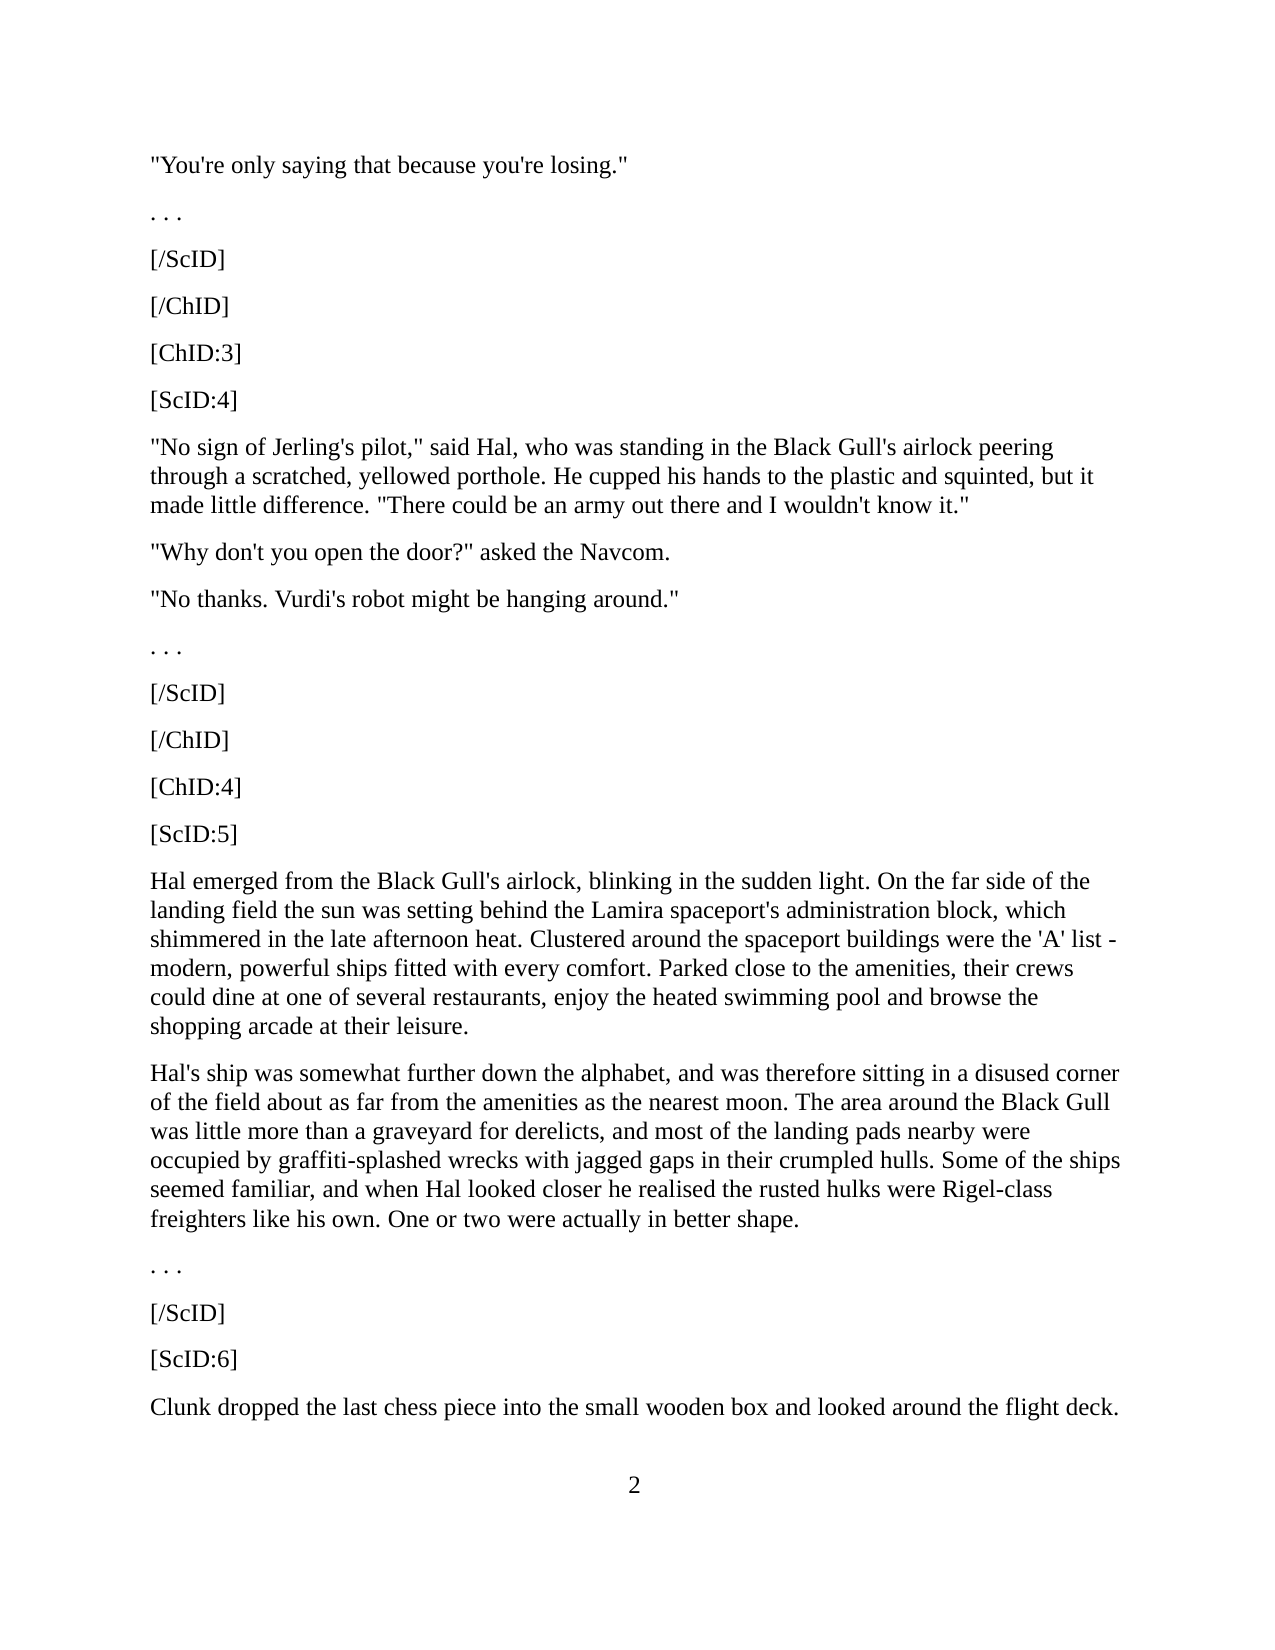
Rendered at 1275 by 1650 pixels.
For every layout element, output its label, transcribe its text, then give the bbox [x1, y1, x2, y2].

text [/ChID] [150, 725, 1125, 754]
text . . . [150, 197, 1125, 226]
text [ChID:4] [150, 772, 1125, 801]
text . . . [150, 1250, 1125, 1279]
text [/ChID] [150, 291, 1125, 320]
text "You're only saying that because you're losing." [150, 150, 1125, 179]
text "Why don't you open the door?" asked the Navcom. [150, 537, 1125, 566]
text Hal's ship was somewhat further down the alphabet, and was therefore sitting in a disused corner of the field about as far from the amenities as the nearest moon. The area around the Black Gull was little more than a graveyard for derelicts, and most of the landing pads nearby were occupied by graffiti-splashed wrecks with jagged gaps in their crumpled hulls. Some of the ships seemed familiar, and when Hal looked closer he realised the rusted hulks were Rigel-class freighters like his own. One or two were actually in better shape. [150, 1058, 1125, 1232]
text Clunk dropped the last chess piece into the small wooden box and looked around the flight deck. [150, 1391, 1125, 1420]
text "No sign of Jerling's pilot," said Hal, who was standing in the Black Gull's airlock peering through a scratched, yellowed porthole. He cupped his hands to the plastic and squinted, but it made little difference. "There could be an army out there and I wouldn't know it." [150, 432, 1125, 519]
text [/ScID] [150, 244, 1125, 273]
text [/ScID] [150, 678, 1125, 707]
text Hal emerged from the Black Gull's airlock, blinking in the sudden light. On the far side of the landing field the sun was setting behind the Lamira spaceport's administration block, which shimmered in the late afternoon heat. Clustered around the spaceport buildings were the 'A' list - modern, powerful ships fitted with every comfort. Parked close to the amenities, their crews could dine at one of several restaurants, enjoy the heated swimming pool and browse the shopping arcade at their leisure. [150, 866, 1125, 1040]
text "No thanks. Vurdi's robot might be hanging around." [150, 584, 1125, 613]
text . . . [150, 631, 1125, 660]
text [ChID:3] [150, 338, 1125, 367]
text [ScID:5] [150, 819, 1125, 848]
text [/ScID] [150, 1297, 1125, 1326]
text [ScID:6] [150, 1344, 1125, 1373]
text [ScID:4] [150, 385, 1125, 414]
